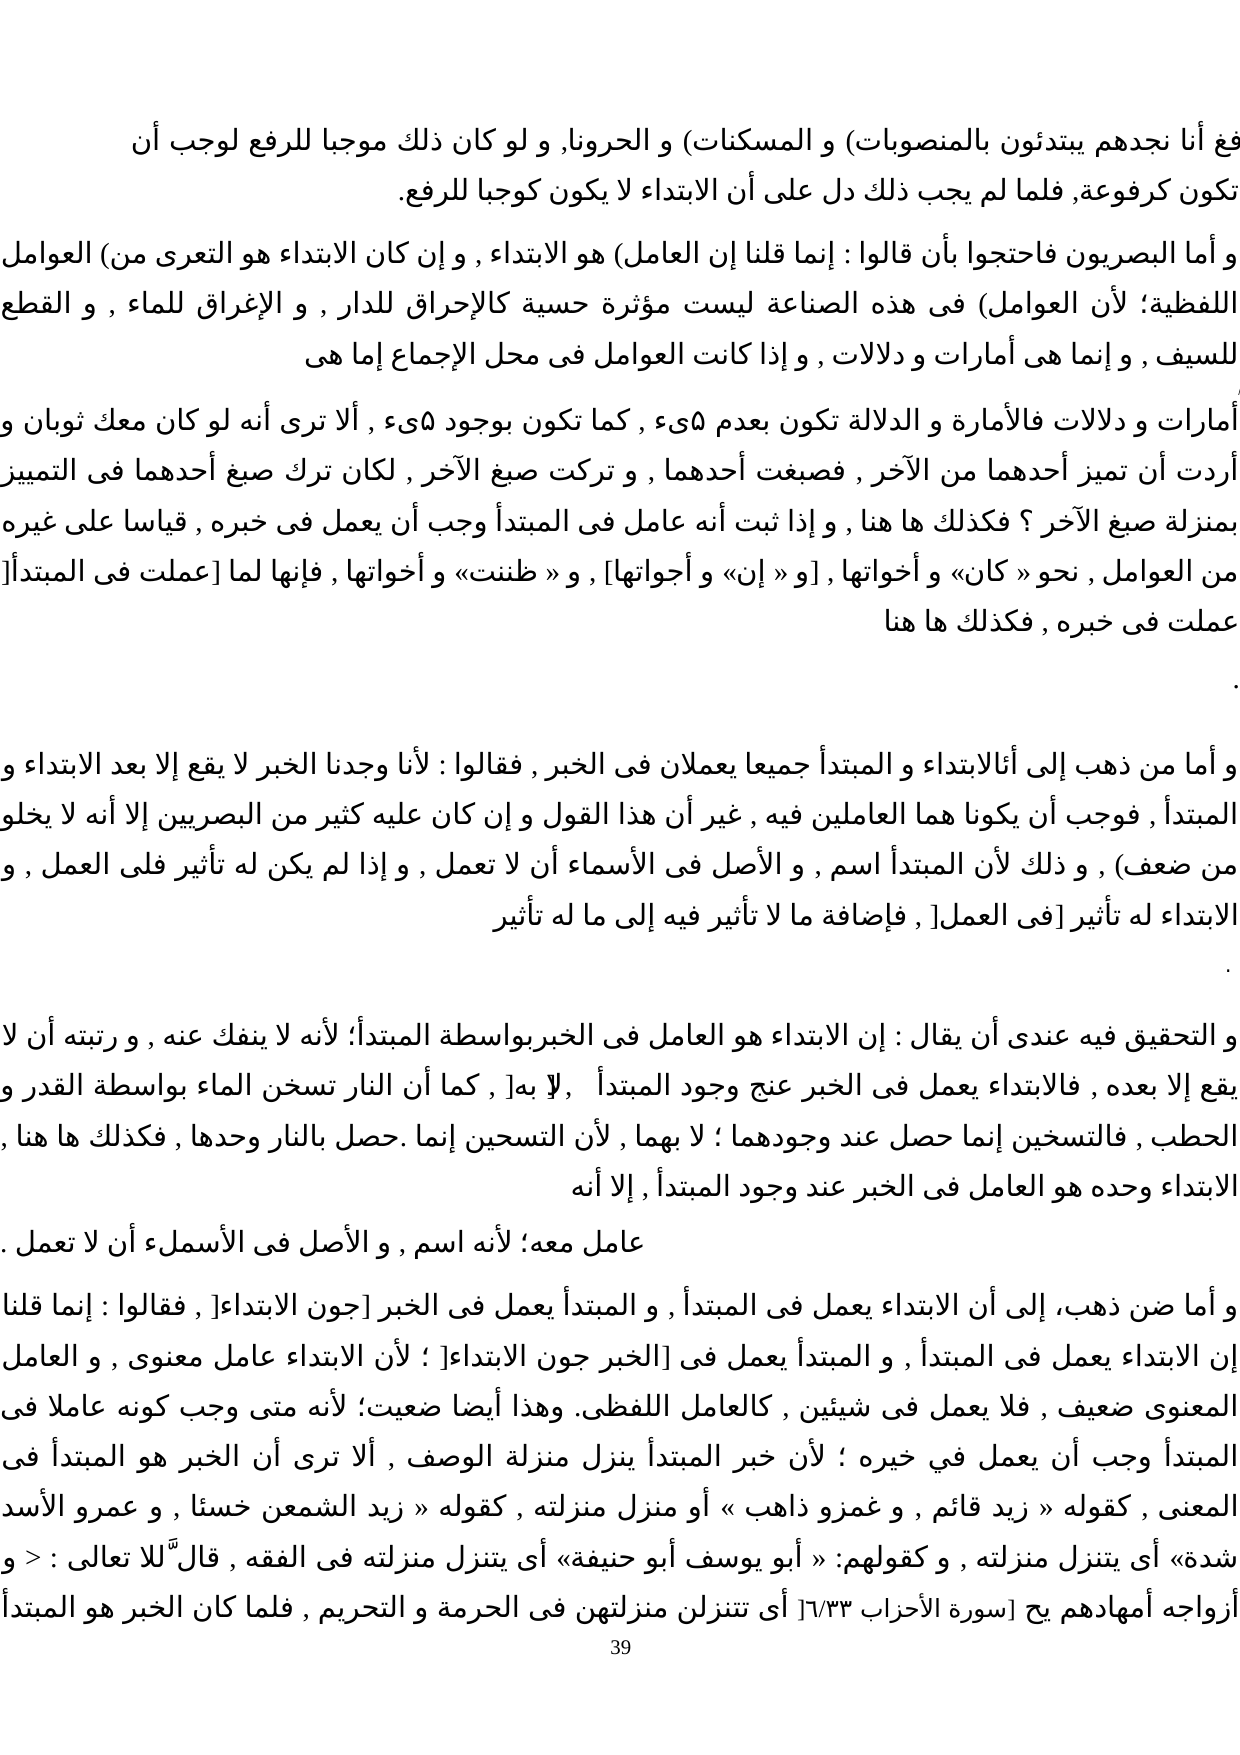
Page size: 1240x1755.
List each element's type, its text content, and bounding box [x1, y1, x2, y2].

text به . [881, 954, 1240, 991]
text أمارات و دلالات فالأمارة و الدلالة تكون بعدم ۵ىء , كما تكون بوجود ۵ىء , ألا ترى أنه لو كان معك ثوبان و أردت أن تميز أحدهما من الآخر , فصبغت أحدهما , و تركت صبغ الآخر , لكان ترك صبغ أحدهما فى التمييز بمنزلة صبغ الآخر ؟ فكذلك ها هنا , و إذا ثبت أنه عامل فى المبتدأ وجب أن يعمل فى خبره , قياسا على غيره من العوامل , نحو « كان» و أخواتها , [و « إن» و أجواتها] , و « ظننت» و أخواتها , فإنها لما [عملت فى المبتدأ[ عملت فى خبره , فكذلك ها هنا [0, 403, 1239, 638]
text عامل معه؛ لأنه اسم , و الأصل فى الأسملء أن لا تعمل . [0, 1226, 1239, 1259]
text و أما من ذهب إلى أئالابتداء و المبتدأ جميعا يعملان فى الخبر , فقالوا : لأنا وجدنا الخبر لا يقع إلا بعد الابتداء و المبتدأ , فوجب أن يكونا هما العاملين فيه , غير أن هذا القول و إن كان عليه كثير من البصريين إلا أنه لا يخلو من ضعف) , و ذلك لأن المبتدأ اسم , و الأصل فى الأسماء أن لا تعمل , و إذا لم يكن له تأثير فلى العمل , و الابتداء له تأثير [فى العمل[ , فإضافة ما لا تأثير فيه إلى ما له تأثير [0, 747, 1239, 931]
text . [0, 661, 1239, 694]
text و أما البصريون فاحتجوا بأن قالوا : إنما قلنا إن العامل) هو الابتداء , و إن كان الابتداء هو التعرى من) العوامل اللفظية؛ لأن العوامل) فى هذه الصناعة ليست مؤثرة حسية كالإحراق للدار , و الإغراق للماء , و القطع للسيف , و إنما هى أمارات و دلالات , و إذا كانت العوامل فى محل الإجماع إما هى [0, 236, 1239, 371]
text لا حلب لبرفغ أنا نجدهم يبتدئون بالمنصوبات) و المسكنات) و الحرونا, و لو كان ذلك موجبا للرفع لوجب أن تكون كرفوعة, فلما لم يجب ذلك دل على أن الابتداء لا يكون كوجبا للرفع. [0, 123, 1239, 207]
text ا [129, 387, 1239, 397]
text و أما ضن ذهب، إلى أن الابتداء يعمل فى المبتدأ , و المبتدأ يعمل فى الخبر [جون الابتداء[ , فقالوا : إنما قلنا إن الابتداء يعمل فى المبتدأ , و المبتدأ يعمل فى [الخبر جون الابتداء[ ؛ لأن الابتداء عامل معنوى , و العامل المعنوى ضعيف , فلا يعمل فى شيئين , كالعامل اللفظى. وهذا أيضا ضعيت؛ لأنه متى وجب كونه عاملا فى المبتدأ وجب أن يعمل في خيره ؛ لأن خبر المبتدأ ينزل منزلة الوصف , ألا ترى أن الخبر هو المبتدأ فى المعنى , كقوله « زيد قائم , و غمزو ذاهب » أو منزل منزلته , كقوله « زيد الشمعن خسئا , و عمرو الأسد شدة» أى يتنزل منزلته , و كقولهم: « أبو يوسف أبو حنيفة» أى يتنزل منزلته فى الفقه , قال َّللا تعالى : < و أزواجه أمهادهم يح [سورة الأحزاب ٦/٣٣[ أى تتنزلن منزلتهن فى الحرمة و التحريم , فلما كان الخبر هو المبتدأ [فى المعنى[ , أو منزلا منزلته تنزل منزلة الوصف؛ لأن الوصف فى المعنى هو الموصوف , ألا ترى أنك إذا قلت : « قام زيد العاقل , و ذهب عمرو الغرريف» أن العاقل فى المعنى هو زيد , و الرلريف فى المعنى هو عمرو , و لهذا لما تنزل الخبر [منزلة الوصف[ كان تابعا للمبتدأ فى الرفع , كما تتبع الصفة الموصوف , و كما أن العامل فى الوصف هو العامل فى الموصوف , سواء كان العامل قودا أو ضعيفا , فكذلك ها هنا. [0, 1288, 1239, 1624]
text و التحقيق فيه عندى أن يقال : إن الابتداء هو العامل فى الخبربواسطة المبتدأ؛ لأنه لا ينفك عنه , و رتبته أن لا يقع إلا بعده , فالابتداء يعمل فى الخبر عنج وجود المبتدأ , [لا به[ , كما أن النار تسخن الماء بواسطة القدر و الحطب , فالتسخين إنما حصل عند وجودهما ؛ لا بهما , لأن التسحين إنما .حصل بالنار وحدها , فكذلك ها هنا , الابتداء وحده هو العامل فى الخبر عند وجود المبتدأ , إلا أنه [0, 1018, 1239, 1202]
